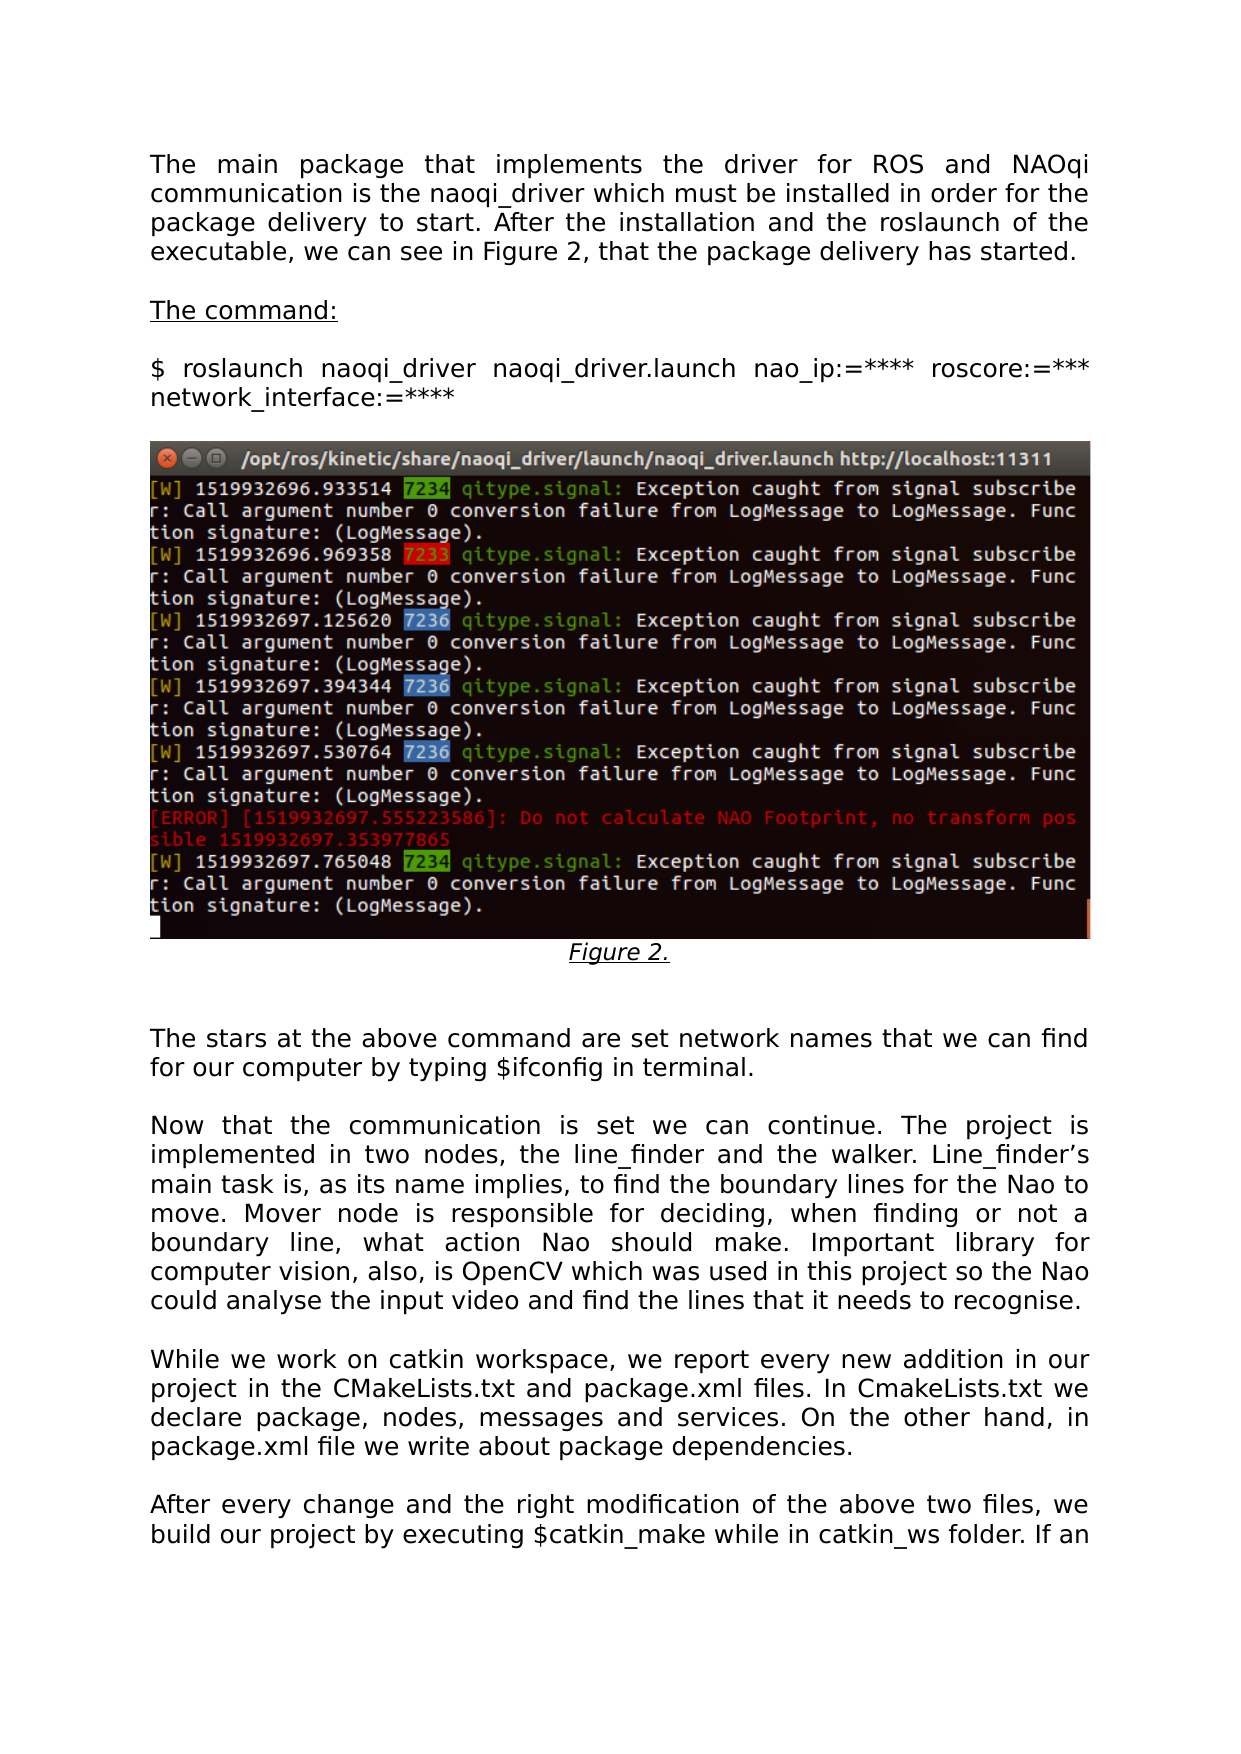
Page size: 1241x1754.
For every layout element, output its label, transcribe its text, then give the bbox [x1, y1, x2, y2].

text The command: [150, 296, 1091, 325]
picture [150, 441, 1091, 939]
text Figure 2. [150, 939, 1091, 966]
text While we work on catkin workspace, we report every new addition in our project in the CMakeLists.txt and package.xml files. In CmakeLists.txt we declare package, nodes, messages and services. On the other hand, in package.xml file we write about package dependencies. [150, 1345, 1091, 1461]
text $ roslaunch naoqi_driver naoqi_driver.launch nao_ip:=**** roscore:=*** network_interface:=**** [150, 354, 1091, 412]
text The stars at the above command are set network names that we can find for our computer by typing $ifconfig in terminal. [150, 1024, 1091, 1082]
text After every change and the right modification of the above two files, we build our project by executing $catkin_make while in catkin_ws folder. If an [150, 1491, 1091, 1549]
text The main package that implements the driver for ROS and NAOqi communication is the naoqi_driver which must be installed in order for the package delivery to start. After the installation and the roslaunch of the executable, we can see in Figure 2, that the package delivery has started. [150, 150, 1091, 267]
text Now that the communication is set we can continue. The project is implemented in two nodes, the line_finder and the walker. Line_finder’s main task is, as its name implies, to find the boundary lines for the Nao to move. Mover node is responsible for deciding, when finding or not a boundary line, what action Nao should make. Important library for computer vision, also, is OpenCV which was used in this project so the Nao could analyse the input video and find the lines that it needs to recognise. [150, 1111, 1091, 1316]
